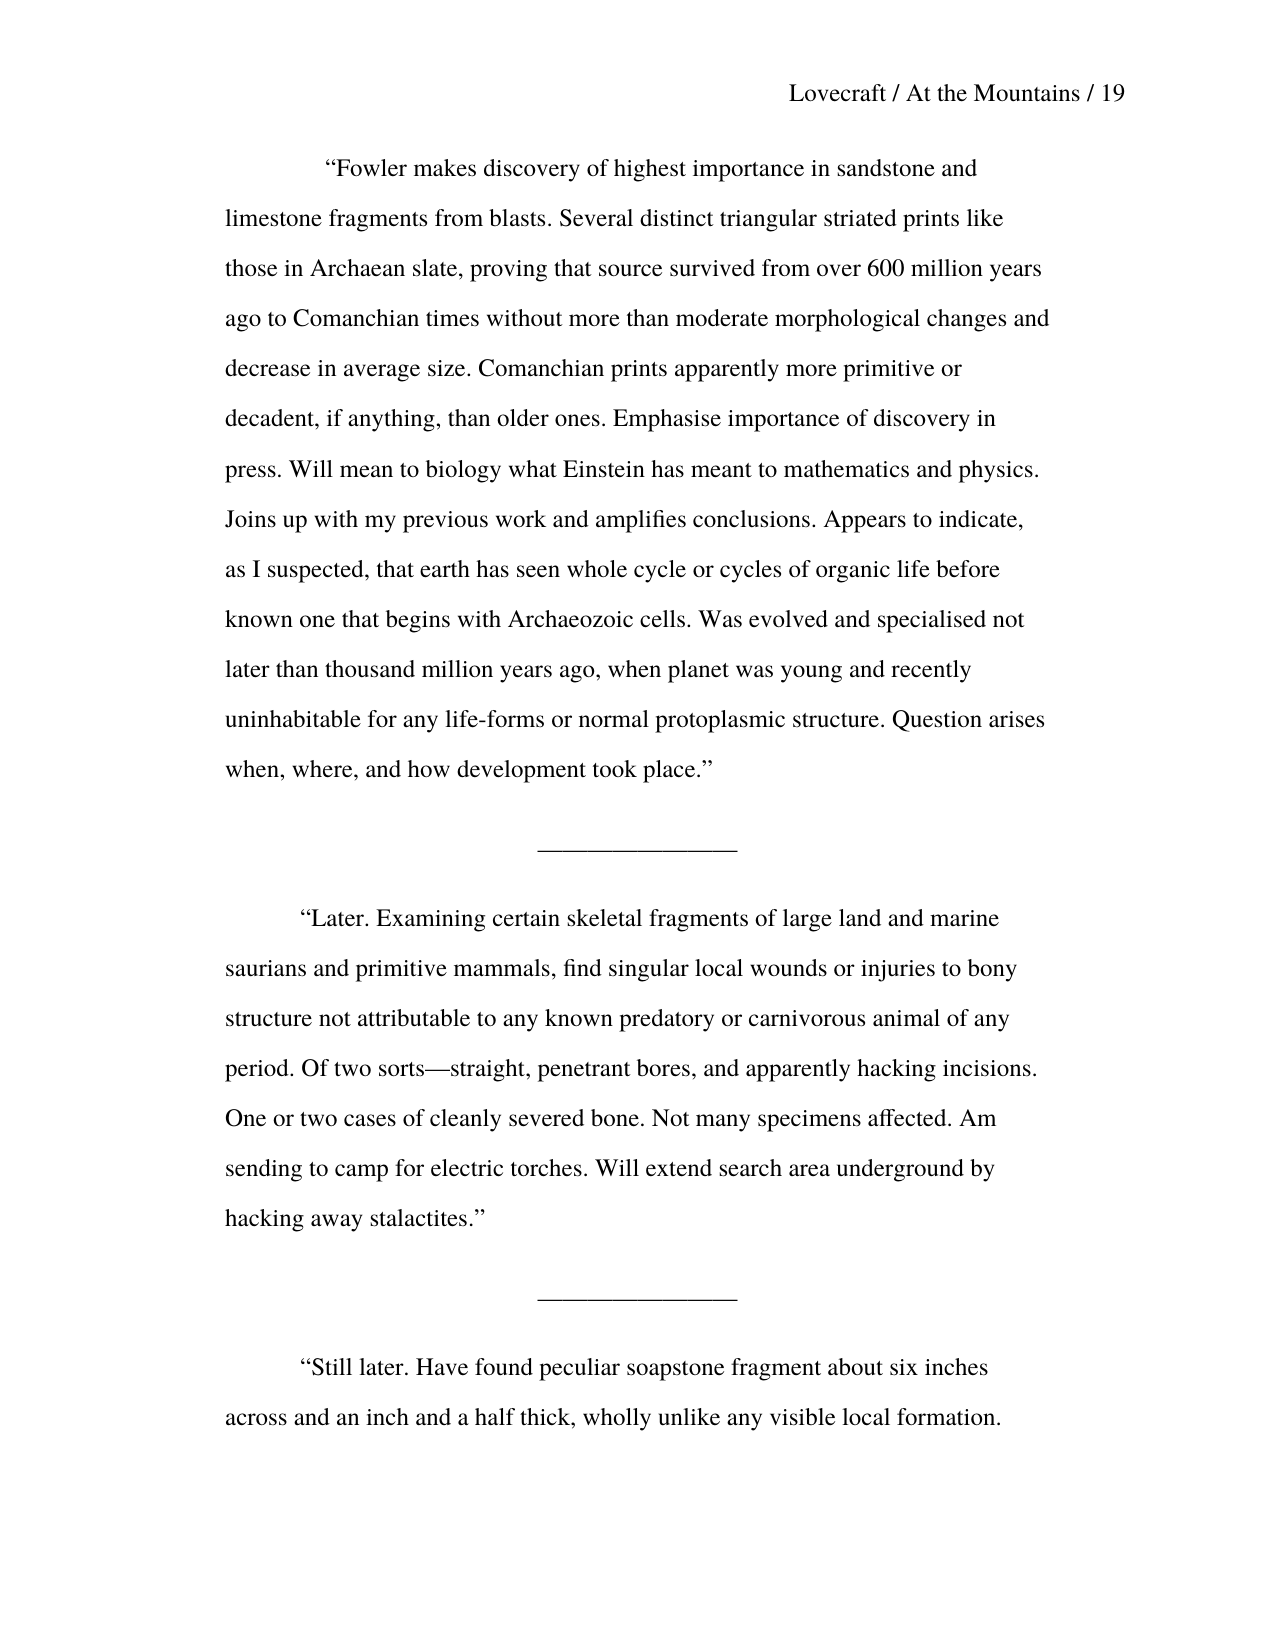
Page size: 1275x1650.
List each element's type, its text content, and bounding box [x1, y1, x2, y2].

text ———————— [150, 1281, 1125, 1314]
text “Later. Examining certain skeletal fragments of large land and marine saurians and primitive mammals, find singular local wounds or injuries to bony structure not attributable to any known predatory or carnivorous animal of any period. Of two sorts—straight, penetrant bores, and apparently hacking incisions. One or two cases of cleanly severed bone. Not many specimens affected. Am sending to camp for electric torches. Will extend search area underground by hacking away stalactites.” [225, 900, 1050, 1234]
text “Fowler makes discovery of highest importance in sandstone and limestone fragments from blasts. Several distinct triangular striated prints like those in Archaean slate, proving that source survived from over 600 million years ago to Comanchian times without more than moderate morphological changes and decrease in average size. Comanchian prints apparently more primitive or decadent, if anything, than older ones. Emphasise importance of discovery in press. Will mean to biology what Einstein has meant to mathematics and physics. Joins up with my previous work and amplifies conclusions. Appears to indicate, as I suspected, that earth has seen whole cycle or cycles of organic life before known one that begins with Archaeozoic cells. Was evolved and specialised not later than thousand million years ago, when planet was young and recently uninhabitable for any life-forms or normal protoplasmic structure. Question arises when, where, and how development took place.” [225, 150, 1050, 785]
text ———————— [150, 831, 1125, 865]
text “Still later. Have found peculiar soapstone fragment about six inches across and an inch and a half thick, wholly unlike any visible local formation. [225, 1349, 1050, 1432]
